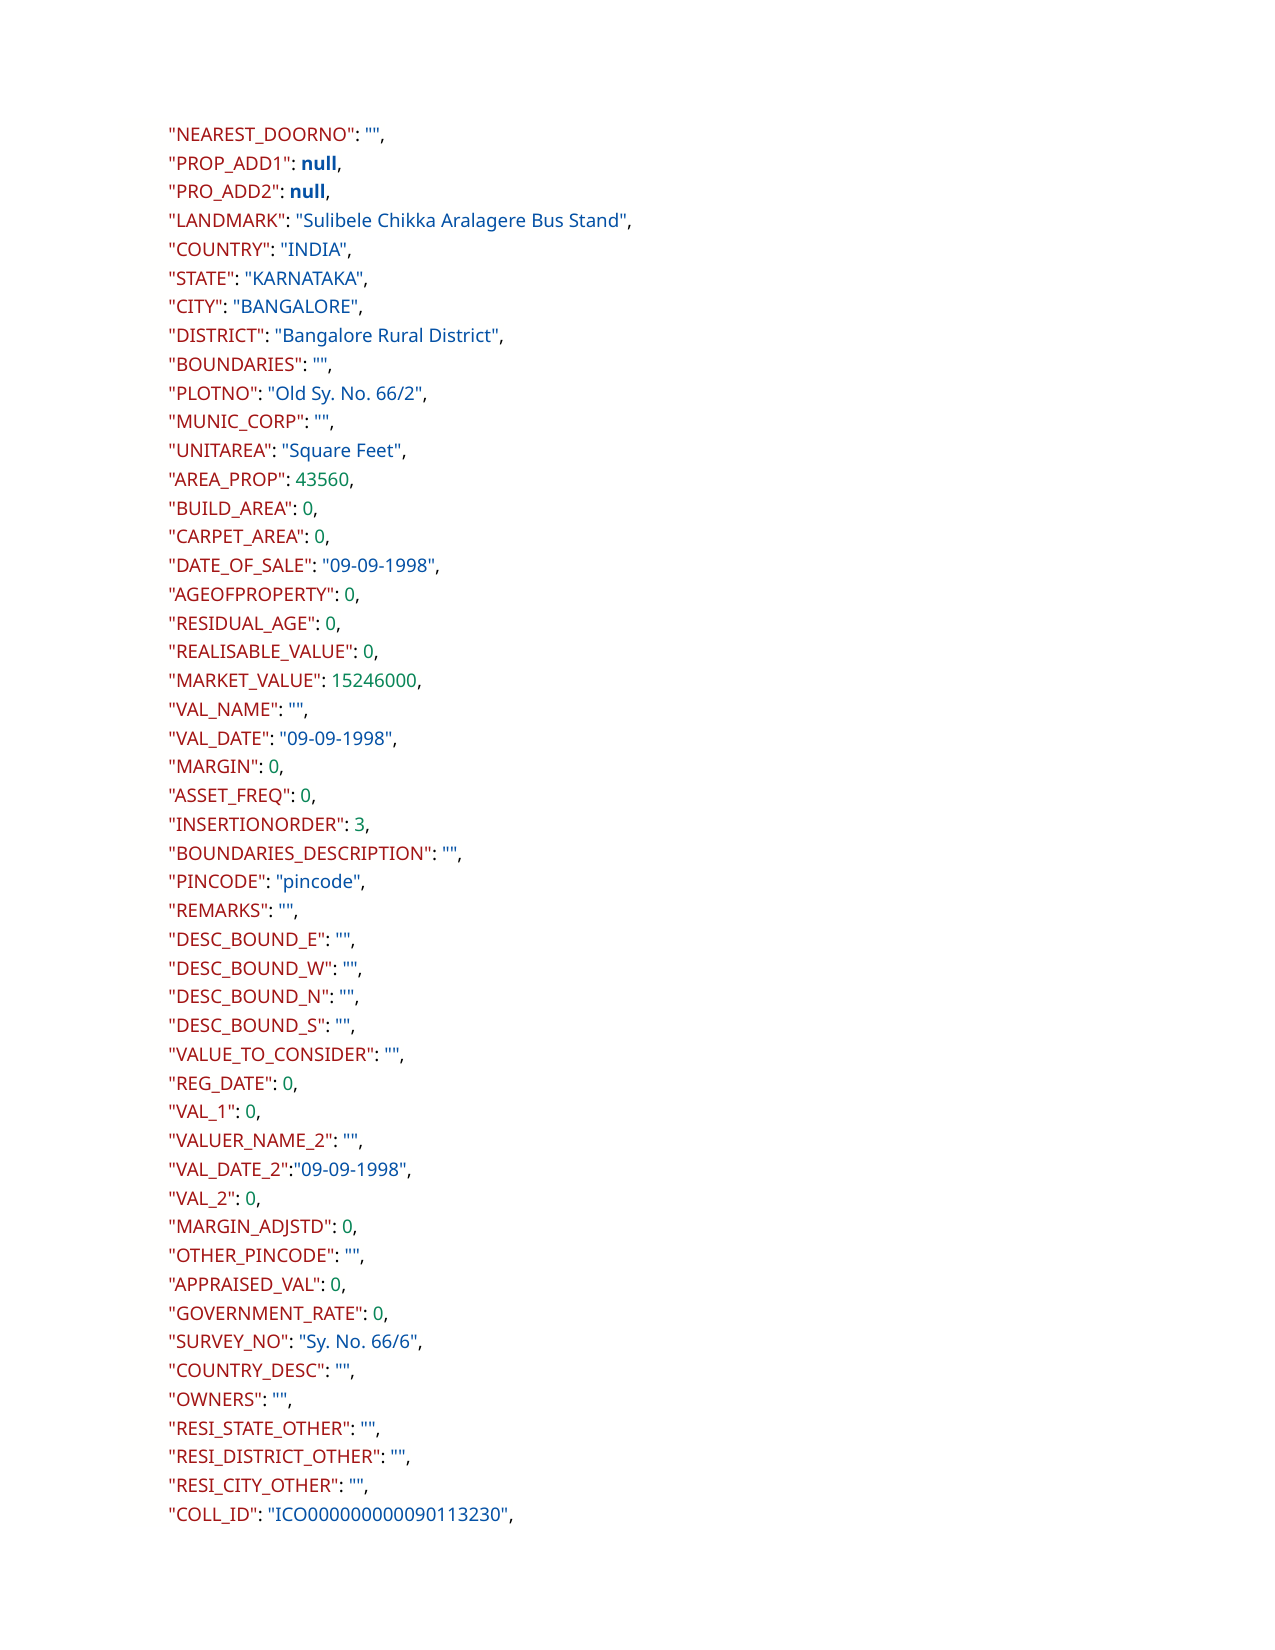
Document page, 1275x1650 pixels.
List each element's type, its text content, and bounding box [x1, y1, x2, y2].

text "MARGIN_ADJSTD": 0, [118, 1211, 1157, 1239]
text "BUILD_AREA": 0, [118, 492, 1157, 521]
text "VAL_DATE": "09-09-1998", [118, 722, 1157, 751]
text "CARPET_AREA": 0, [118, 521, 1157, 549]
text "MARGIN": 0, [118, 751, 1157, 779]
text "ASSET_FREQ": 0, [118, 779, 1157, 808]
text "MUNIC_CORP": "", [118, 406, 1157, 434]
text "GOVERNMENT_RATE": 0, [118, 1297, 1157, 1326]
text "COUNTRY_DESC": "", [118, 1354, 1157, 1383]
text "UNITAREA": "Square Feet", [118, 434, 1157, 463]
text "VALUE_TO_CONSIDER": "", [118, 1038, 1157, 1067]
text "VAL_2": 0, [118, 1182, 1157, 1211]
text "VAL_NAME": "", [118, 693, 1157, 722]
text "DESC_BOUND_W": "", [118, 952, 1157, 981]
text "RESI_CITY_OTHER": "", [118, 1469, 1157, 1498]
text "BOUNDARIES_DESCRIPTION": "", [118, 837, 1157, 866]
text "NEAREST_DOORNO": "", [118, 118, 1157, 147]
text "RESI_STATE_OTHER": "", [118, 1412, 1157, 1441]
text "PINCODE": "pincode", [118, 866, 1157, 894]
text "AGEOFPROPERTY": 0, [118, 578, 1157, 607]
text "REMARKS": "", [118, 894, 1157, 923]
text "AREA_PROP": 43560, [118, 463, 1157, 492]
text "COUNTRY": "INDIA", [118, 233, 1157, 262]
text "VALUER_NAME_2": "", [118, 1124, 1157, 1153]
text "DATE_OF_SALE": "09-09-1998", [118, 549, 1157, 578]
text "DESC_BOUND_N": "", [118, 981, 1157, 1009]
text "OTHER_PINCODE": "", [118, 1239, 1157, 1268]
text "RESI_DISTRICT_OTHER": "", [118, 1441, 1157, 1469]
text "RESIDUAL_AGE": 0, [118, 607, 1157, 636]
text "PROP_ADD1": null, [118, 147, 1157, 176]
text "VAL_DATE_2":"09-09-1998", [118, 1153, 1157, 1182]
text "PRO_ADD2": null, [118, 176, 1157, 204]
text "REALISABLE_VALUE": 0, [118, 636, 1157, 664]
text "BOUNDARIES": "", [118, 348, 1157, 377]
text "LANDMARK": "Sulibele Chikka Aralagere Bus Stand", [118, 204, 1157, 233]
text "DISTRICT": "Bangalore Rural District", [118, 319, 1157, 348]
text "PLOTNO": "Old Sy. No. 66/2", [118, 377, 1157, 406]
text "APPRAISED_VAL": 0, [118, 1268, 1157, 1297]
text "REG_DATE": 0, [118, 1067, 1157, 1096]
text "COLL_ID": "ICO000000000090113230", [118, 1498, 1157, 1527]
text "MARKET_VALUE": 15246000, [118, 664, 1157, 693]
text "CITY": "BANGALORE", [118, 291, 1157, 319]
text "SURVEY_NO": "Sy. No. 66/6", [118, 1326, 1157, 1354]
text "VAL_1": 0, [118, 1096, 1157, 1124]
text "STATE": "KARNATAKA", [118, 262, 1157, 291]
text "INSERTIONORDER": 3, [118, 808, 1157, 837]
text "DESC_BOUND_S": "", [118, 1009, 1157, 1038]
text "OWNERS": "", [118, 1383, 1157, 1412]
text "DESC_BOUND_E": "", [118, 923, 1157, 952]
